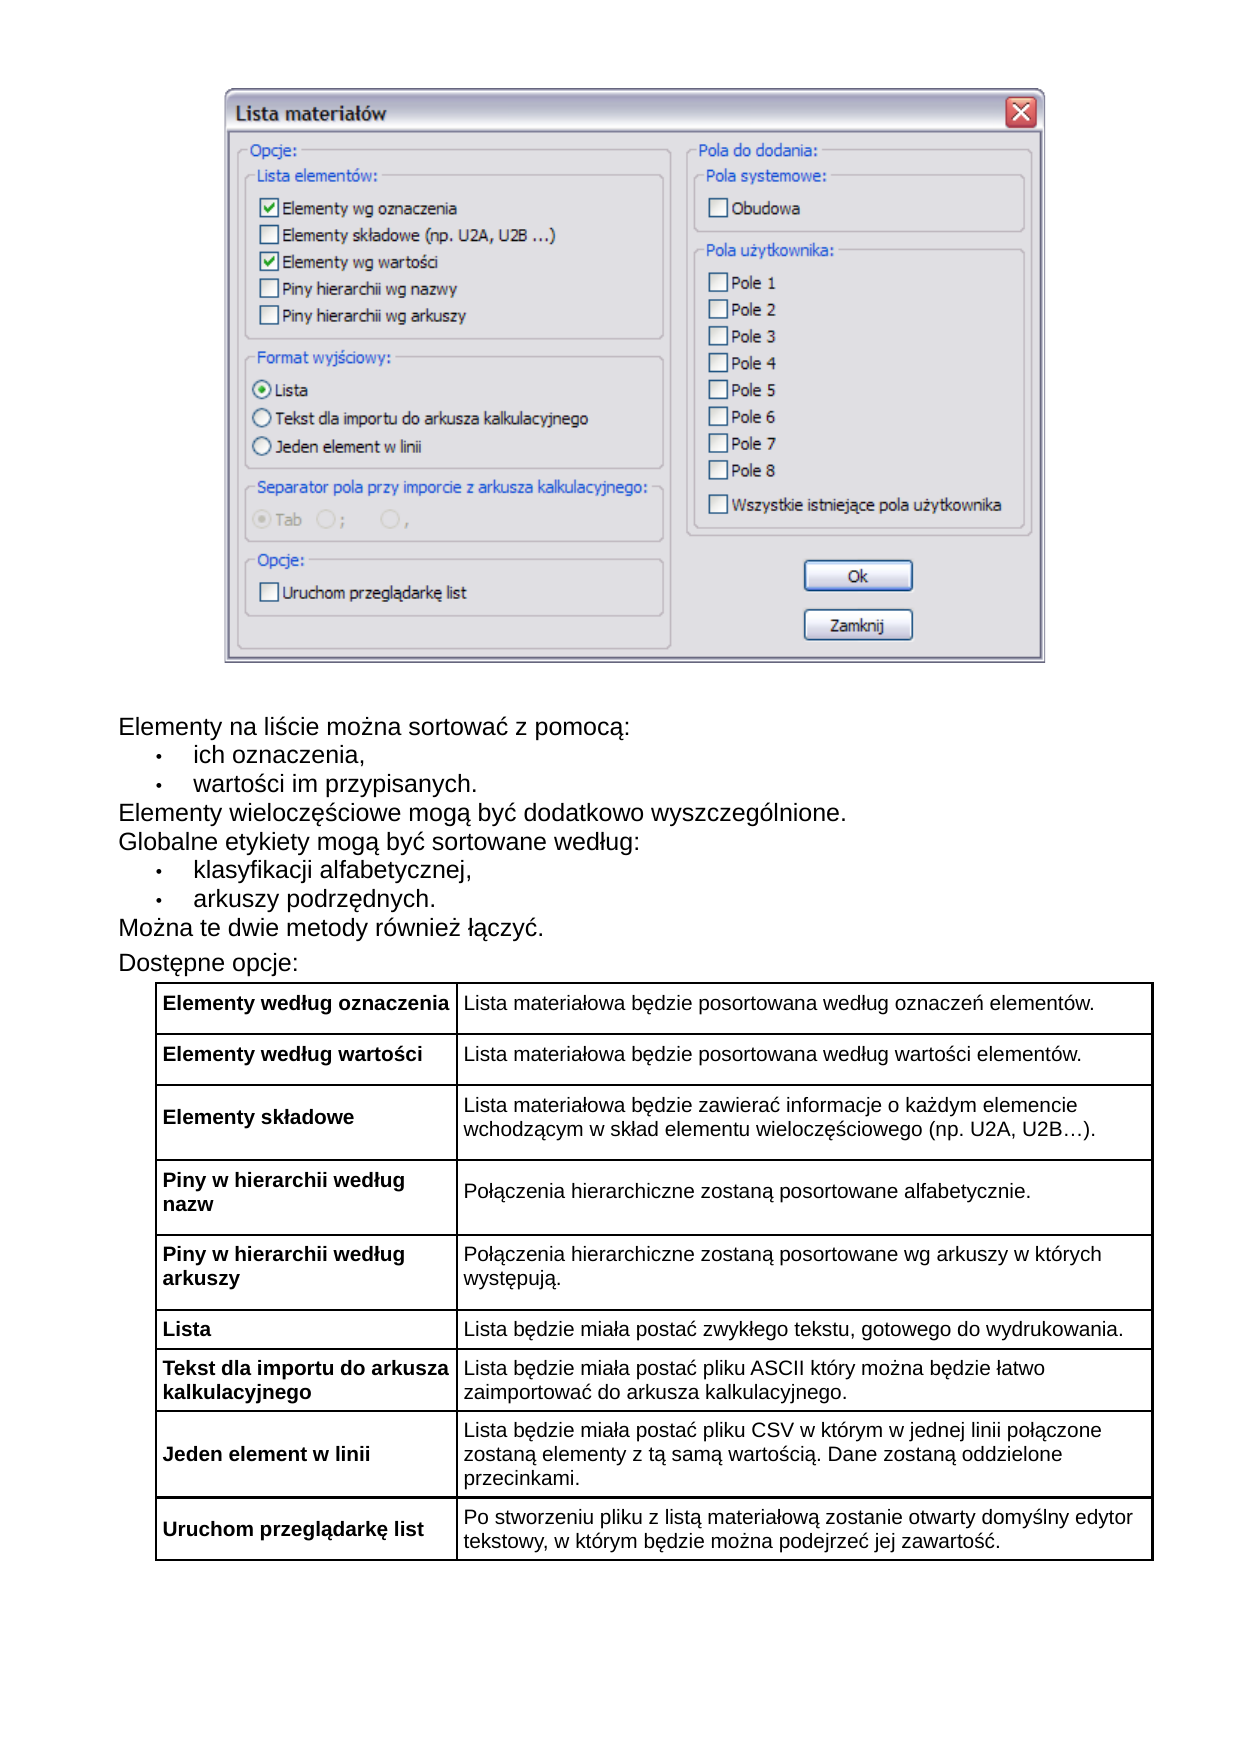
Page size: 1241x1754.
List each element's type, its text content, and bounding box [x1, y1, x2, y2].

table_cell Lista [157, 1311, 456, 1347]
table_cell Lista będzie miała postać zwykłego tekstu, gotowego do wydrukowania. [458, 1311, 1151, 1347]
table_cell Piny w hierarchii według arkuszy [157, 1236, 456, 1309]
table_cell Elementy według wartości [157, 1035, 456, 1084]
text Dostępne opcje: [118, 948, 1152, 976]
table_cell Lista materiałowa będzie zawierać informacje o każdym elemencie wchodzącym w skład elementu wieloczęściowego (np. U2A, U2B…). [458, 1086, 1151, 1159]
list ich oznaczenia, [156, 740, 1152, 769]
table_cell Tekst dla importu do arkusza kalkulacyjnego [157, 1350, 456, 1410]
text Elementy na liście można sortować z pomocą: [118, 712, 1152, 740]
picture [224, 88, 1046, 663]
text Można te dwie metody również łączyć. [118, 913, 1152, 942]
table_cell Lista będzie miała postać pliku CSV w którym w jednej linii połączone zostaną elementy z tą samą wartością. Dane zostaną oddzielone przecinkami. [458, 1412, 1151, 1496]
table_cell Piny w hierarchii według nazw [157, 1161, 456, 1234]
table_header Elementy według oznaczenia [157, 984, 456, 1033]
table_cell Elementy składowe [157, 1086, 456, 1159]
table_cell Lista materiałowa będzie posortowana według wartości elementów. [458, 1035, 1151, 1084]
list wartości im przypisanych. [156, 769, 1152, 798]
table_header Lista materiałowa będzie posortowana według oznaczeń elementów. [458, 984, 1151, 1033]
table_cell Połączenia hierarchiczne zostaną posortowane alfabetycznie. [458, 1161, 1151, 1234]
text Globalne etykiety mogą być sortowane według: [118, 827, 1152, 855]
list arkuszy podrzędnych. [156, 884, 1152, 913]
list klasyfikacji alfabetycznej, [156, 855, 1152, 884]
table_cell Uruchom przeglądarkę list [157, 1499, 456, 1559]
table_cell Lista będzie miała postać pliku ASCII który można będzie łatwo zaimportować do arkusza kalkulacyjnego. [458, 1350, 1151, 1410]
table_cell Jeden element w linii [157, 1412, 456, 1496]
table_cell Połączenia hierarchiczne zostaną posortowane wg arkuszy w których występują. [458, 1236, 1151, 1309]
table_cell Po stworzeniu pliku z listą materiałową zostanie otwarty domyślny edytor tekstowy, w którym będzie można podejrzeć jej zawartość. [458, 1499, 1151, 1559]
text Elementy wieloczęściowe mogą być dodatkowo wyszczególnione. [118, 798, 1152, 827]
